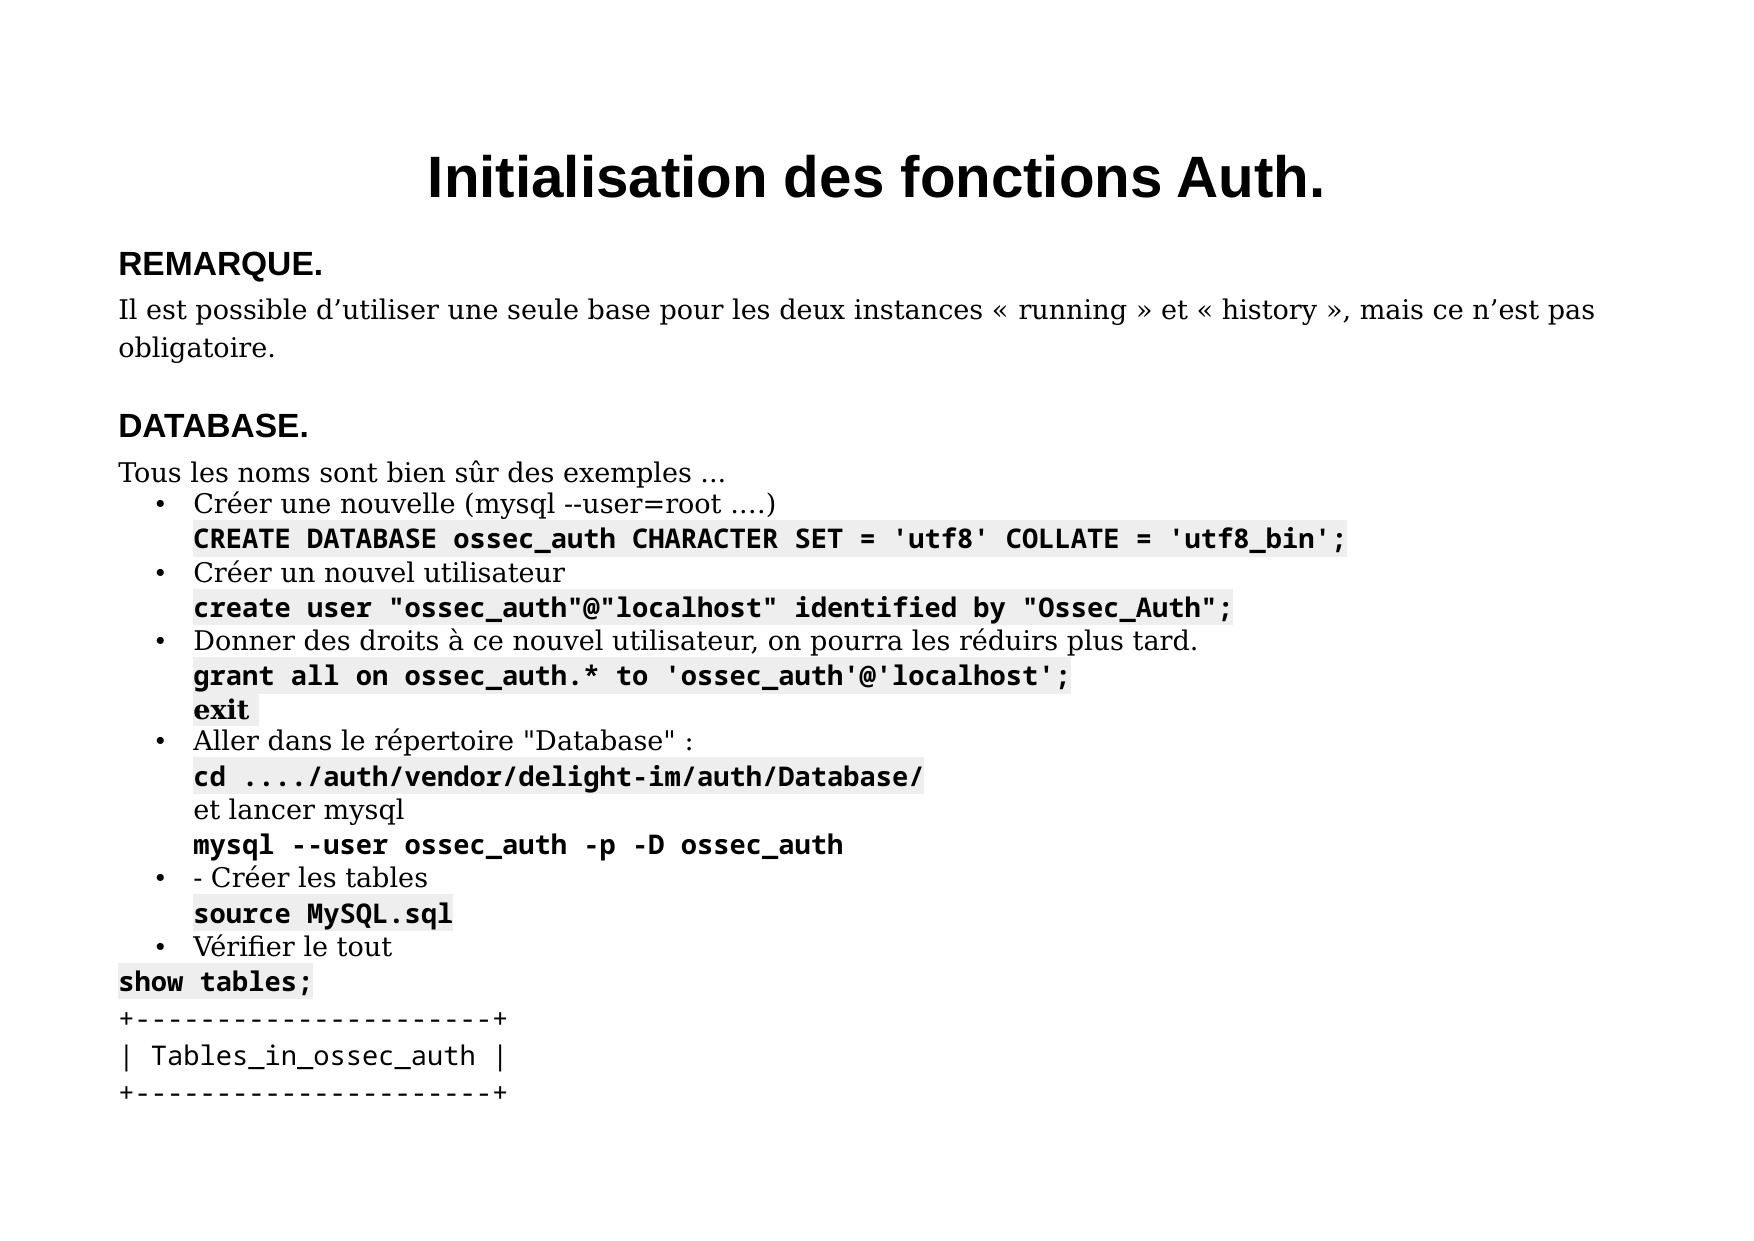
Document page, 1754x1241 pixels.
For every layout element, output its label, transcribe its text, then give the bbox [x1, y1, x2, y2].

list Créer une nouvelle (mysql --user=root .…) CREATE DATABASE ossec_auth CHARACTER SET = 'utf8' COLLATE = 'utf8_bin'; [156, 488, 1636, 557]
list Donner des droits à ce nouvel utilisateur, on pourra les réduirs plus tard. grant all on ossec_auth.* to 'ossec_auth'@'localhost'; exit [156, 625, 1636, 726]
text Il est possible d’utiliser une seule base pour les deux instances « running » et « history », mais ce n’est pas obligatoire. [118, 295, 1636, 364]
text +----------------------+ [118, 1073, 1636, 1110]
text show tables; [118, 962, 1636, 999]
text | Tables_in_ossec_auth | [118, 1036, 1636, 1073]
text Tous les noms sont bien sûr des exemples ... [118, 457, 1636, 488]
title Initialisation des fonctions Auth. [118, 143, 1636, 210]
list Aller dans le répertoire "Database" : cd ..../auth/vendor/delight-im/auth/Database/ et lancer mysql mysql --user ossec_auth -p -D ossec_auth [156, 726, 1636, 862]
subtitle DATABASE. [118, 406, 1636, 444]
text +----------------------+ [118, 999, 1636, 1036]
subtitle REMARQUE. [118, 243, 1636, 282]
list - Créer les tables source MySQL.sql [156, 862, 1636, 931]
list Créer un nouvel utilisateur create user "ossec_auth"@"localhost" identified by "Ossec_Auth"; [156, 557, 1636, 625]
list Vérifier le tout [156, 931, 1636, 962]
